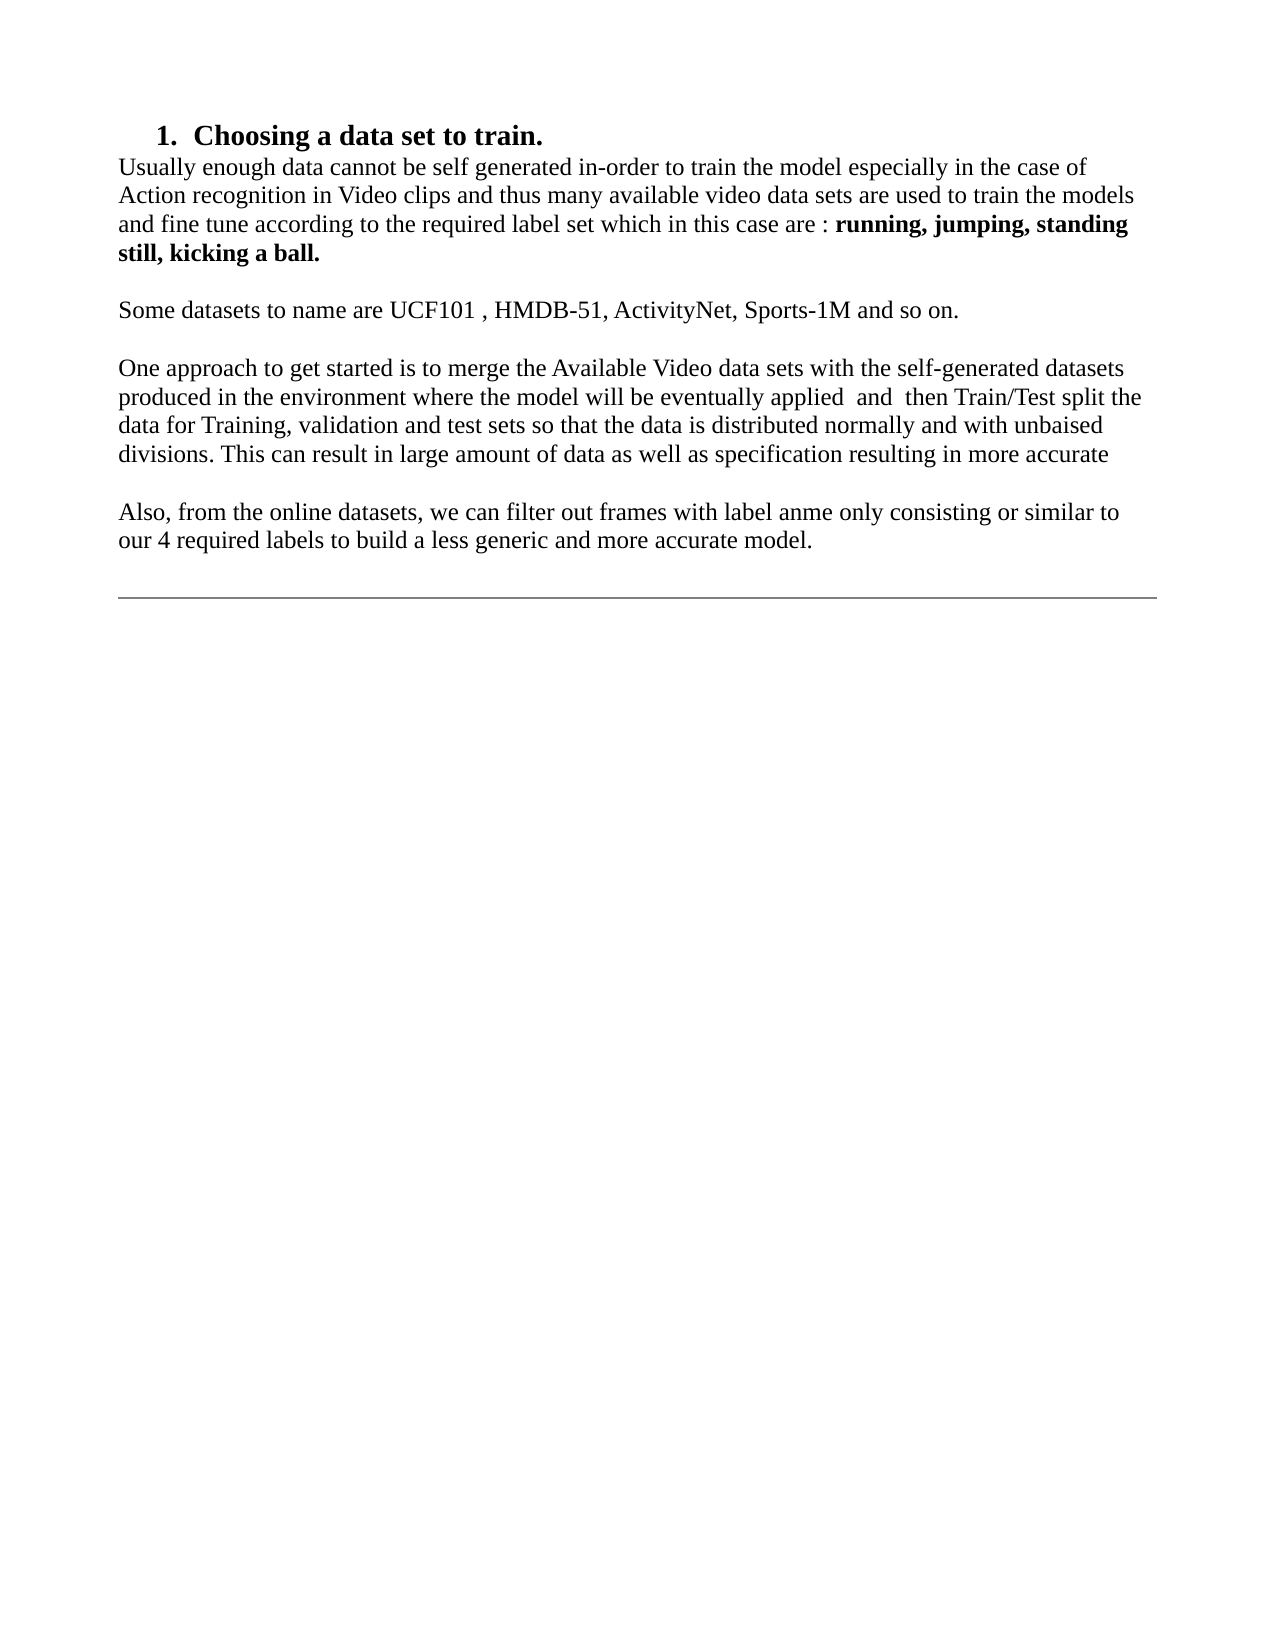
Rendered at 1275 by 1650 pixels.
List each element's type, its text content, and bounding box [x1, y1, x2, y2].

text Usually enough data cannot be self generated in-order to train the model especially in the case of Action recognition in Video clips and thus many available video data sets are used to train the models and fine tune according to the required label set which in this case are : running, jumping, standing still, kicking a ball. [118, 152, 1157, 267]
text One approach to get started is to merge the Available Video data sets with the self-generated datasets produced in the environment where the model will be eventually applied and then Train/Test split the data for Training, validation and test sets so that the data is distributed normally and with unbaised divisions. This can result in large amount of data as well as specification resulting in more accurate [118, 353, 1157, 468]
text Some datasets to name are UCF101 , HMDB-51, ActivityNet, Sports-1M and so on. [118, 295, 1157, 324]
text Also, from the online datasets, we can filter out frames with label anme only consisting or similar to our 4 required labels to build a less generic and more accurate model. [118, 497, 1157, 554]
list Choosing a data set to train. [156, 118, 1157, 152]
